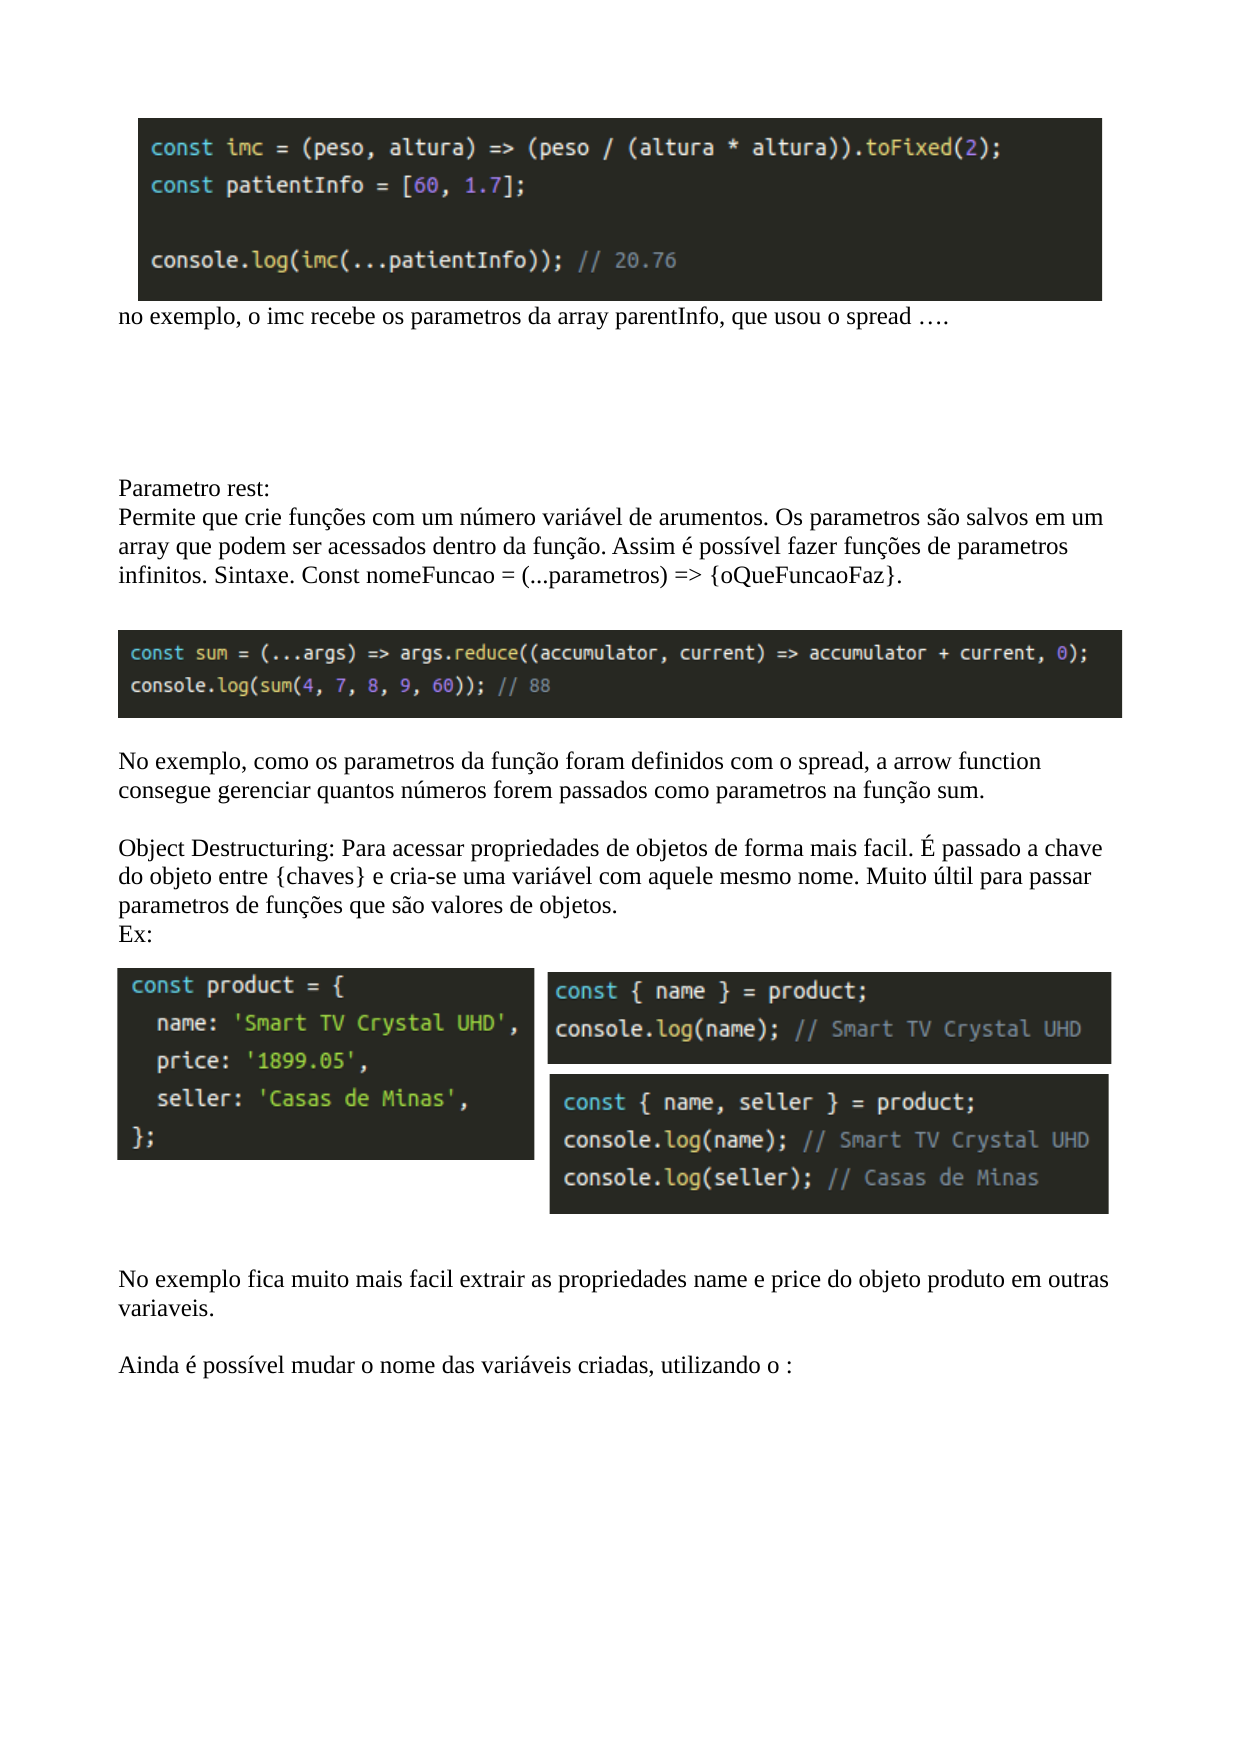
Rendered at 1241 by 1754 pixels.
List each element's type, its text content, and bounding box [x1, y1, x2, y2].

text Object Destructuring: Para acessar propriedades de objetos de forma mais facil. É passado a chave do objeto entre {chaves} e cria-se uma variável com aquele mesmo nome. Muito últil para passar parametros de funções que são valores de objetos. [118, 833, 1122, 919]
text Ainda é possível mudar o nome das variáveis criadas, utilizando o : [118, 1350, 1122, 1379]
picture [118, 630, 1123, 718]
text No exemplo, como os parametros da função foram definidos com o spread, a arrow function consegue gerenciar quantos números forem passados como parametros na função sum. [118, 746, 1122, 804]
text Parametro rest: [118, 473, 1122, 502]
text no exemplo, o imc recebe os parametros da array parentInfo, que usou o spread …. [118, 118, 1122, 330]
picture [549, 1074, 1109, 1214]
text Ex: [118, 919, 1122, 948]
text No exemplo fica muito mais facil extrair as propriedades name e price do objeto produto em outras variaveis. [118, 1264, 1122, 1321]
picture [547, 972, 1112, 1064]
picture [117, 968, 535, 1160]
text Permite que crie funções com um número variável de arumentos. Os parametros são salvos em um array que podem ser acessados dentro da função. Assim é possível fazer funções de parametros infinitos. Sintaxe. Const nomeFuncao = (...parametros) => {oQueFuncaoFaz}. [118, 502, 1122, 588]
picture [138, 118, 1103, 301]
